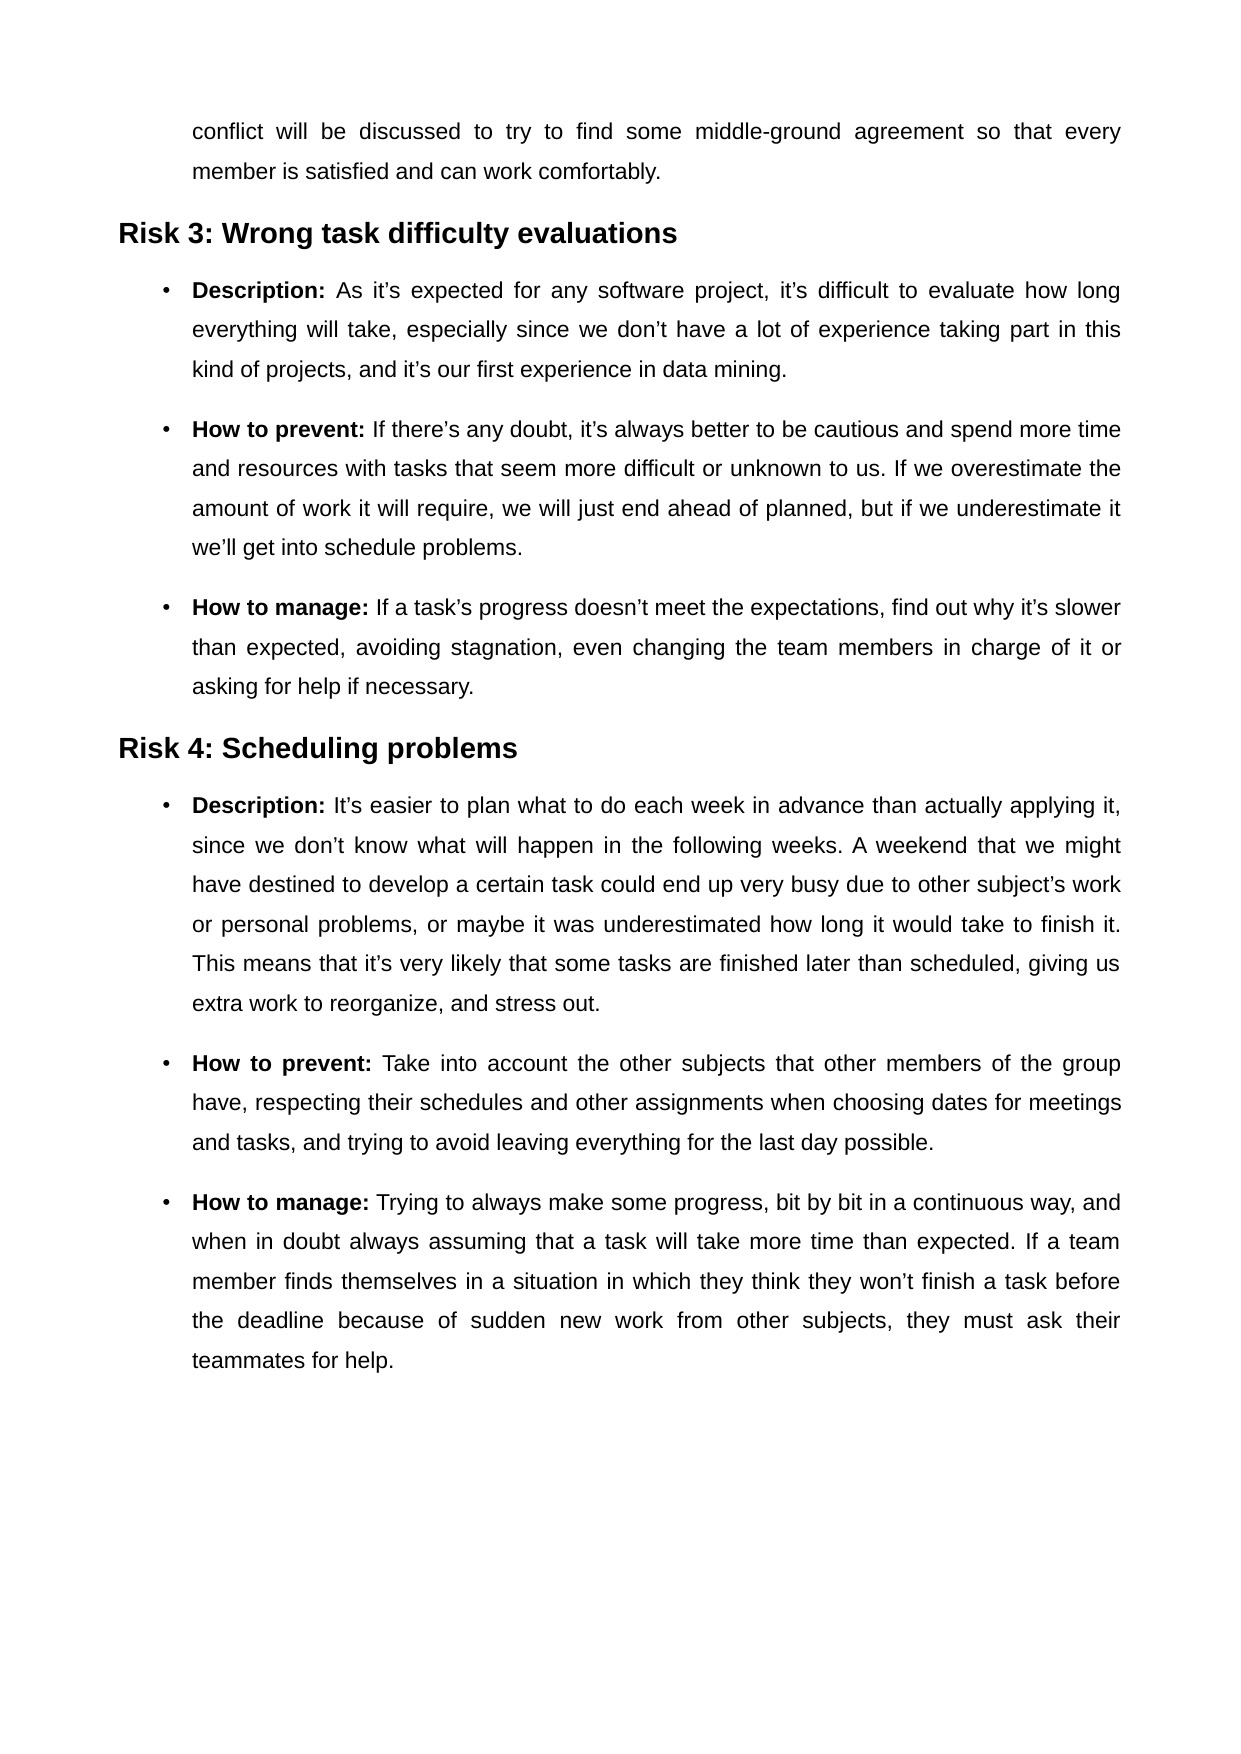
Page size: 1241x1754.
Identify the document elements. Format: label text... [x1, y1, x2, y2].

list Description: As it’s expected for any software project, it’s difficult to evaluate how long everything will take, especially since we don’t have a lot of experience taking part in this kind of projects, and it’s our first experience in data mining. [162, 277, 1122, 382]
subtitle Risk 4: Scheduling problems [118, 731, 1122, 765]
subtitle Risk 3: Wrong task difficulty evaluations [118, 216, 1122, 249]
list How to manage: Trying to always make some progress, bit by bit in a continuous way, and when in doubt always assuming that a task will take more time than expected. If a team member finds themselves in a situation in which they think they won’t finish a task before the deadline because of sudden new work from other subjects, they must ask their teammates for help. [162, 1189, 1122, 1373]
list How to manage: If a task’s progress doesn’t meet the expectations, find out why it’s slower than expected, avoiding stagnation, even changing the team members in charge of it or asking for help if necessary. [162, 594, 1122, 699]
list How to prevent: Take into account the other subjects that other members of the group have, respecting their schedules and other assignments when choosing dates for meetings and tasks, and trying to avoid leaving everything for the last day possible. [162, 1049, 1122, 1155]
list How to prevent: If there’s any doubt, it’s always better to be cautious and spend more time and resources with tasks that seem more difficult or unknown to us. If we overestimate the amount of work it will require, we will just end ahead of planned, but if we underestimate it we’ll get into schedule problems. [162, 416, 1122, 560]
list conflict will be discussed to try to find some middle-ground agreement so that every member is satisfied and can work comfortably. [162, 118, 1122, 184]
list Description: It’s easier to plan what to do each week in advance than actually applying it, since we don’t know what will happen in the following weeks. A weekend that we might have destined to develop a certain task could end up very busy due to other subject’s work or personal problems, or maybe it was underestimated how long it would take to finish it. This means that it’s very likely that some tasks are finished later than scheduled, giving us extra work to reorganize, and stress out. [162, 792, 1122, 1016]
